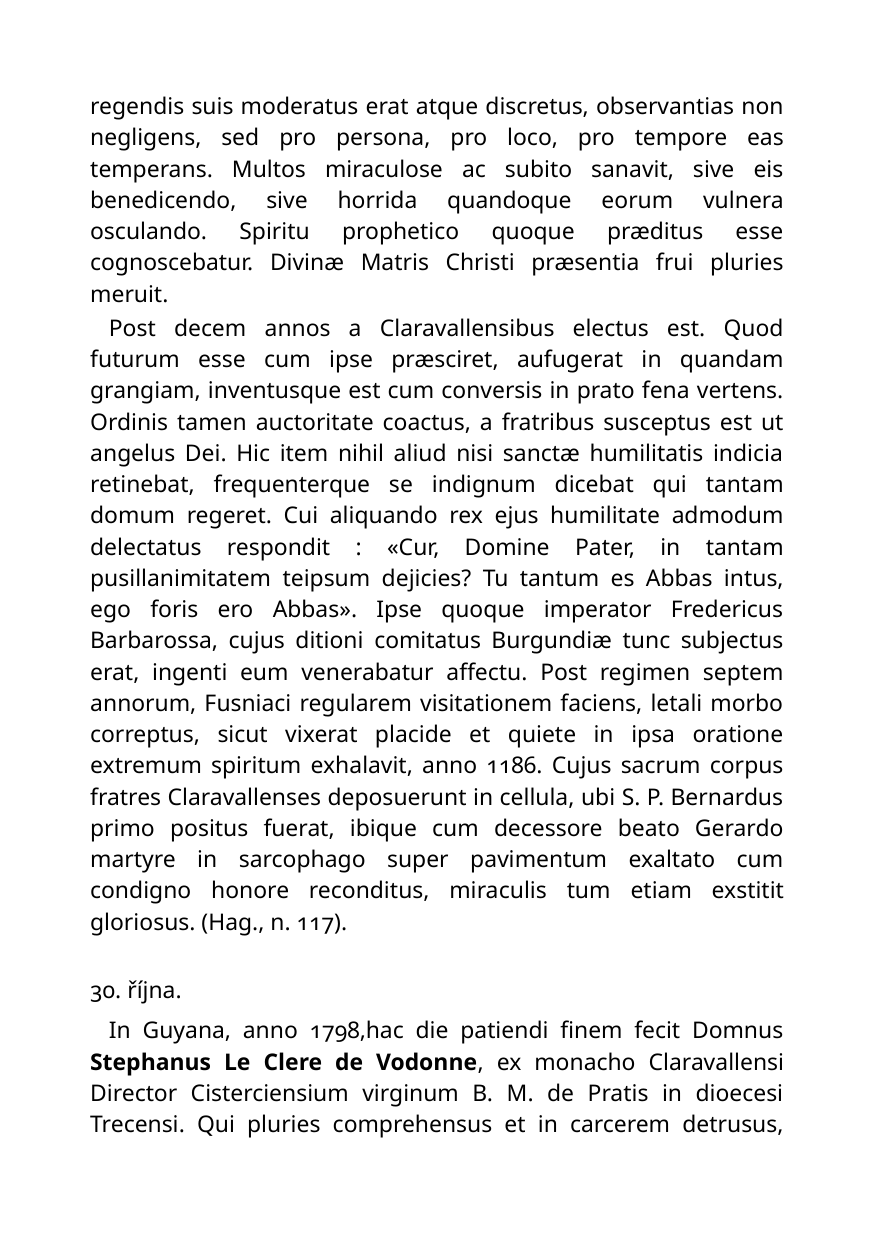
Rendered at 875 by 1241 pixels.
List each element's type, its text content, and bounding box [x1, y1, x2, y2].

text regendis suis moderatus erat atque discretus, observantias non negligens, sed pro persona, pro loco, pro tempore eas temperans. Multos miraculose ac subito sanavit, sive eis benedicendo, sive horrida quandoque eorum vulnera osculando. Spiritu prophetico quoque præditus esse cognoscebatur. Divinæ Matris Christi præsentia frui pluries meruit. [90, 90, 784, 309]
text Post decem annos a Claravallensibus electus est. Quod futurum esse cum ipse præsciret, aufugerat in quandam grangiam, inventusque est cum conversis in prato fena vertens. Ordinis tamen auctoritate coactus, a fratribus susceptus est ut angelus Dei. Hic item nihil aliud nisi sanctæ humilitatis indicia retinebat, frequenterque se indignum dicebat qui tantam domum regeret. Cui aliquando rex ejus humilitate admodum delectatus respondit : «Cur, Domine Pater, in tantam pusillanimitatem teipsum dejicies? Tu tantum es Abbas intus, ego foris ero Abbas». Ipse quoque imperator Fredericus Barbarossa, cujus ditioni comitatus Burgundiæ tunc subjectus erat, ingenti eum venerabatur affectu. Post regimen septem annorum, Fusniaci regularem visitationem faciens, letali morbo correptus, sicut vixerat placide et quiete in ipsa oratione extremum spiritum exhalavit, anno 1186. Cujus sacrum corpus fratres Claravallenses deposuerunt in cellula, ubi S. P. Bernardus primo positus fuerat, ibique cum decessore beato Gerardo martyre in sarcophago super pavimentum exaltato cum condigno honore reconditus, mira­culis tum etiam exstitit gloriosus. (Hag., n. 117). [90, 312, 784, 937]
text In Guyana, anno 1798,hac die patiendi finem fecit Domnus Stephanus Le Clere de Vodonne, ex monacho Claravallensi Director Cisterciensium virginum B. M. de Pratis in dioecesi Trecensi. Qui pluries comprehensus et in carcerem detrusus, [90, 1014, 784, 1139]
text 30. října. [90, 974, 784, 1005]
